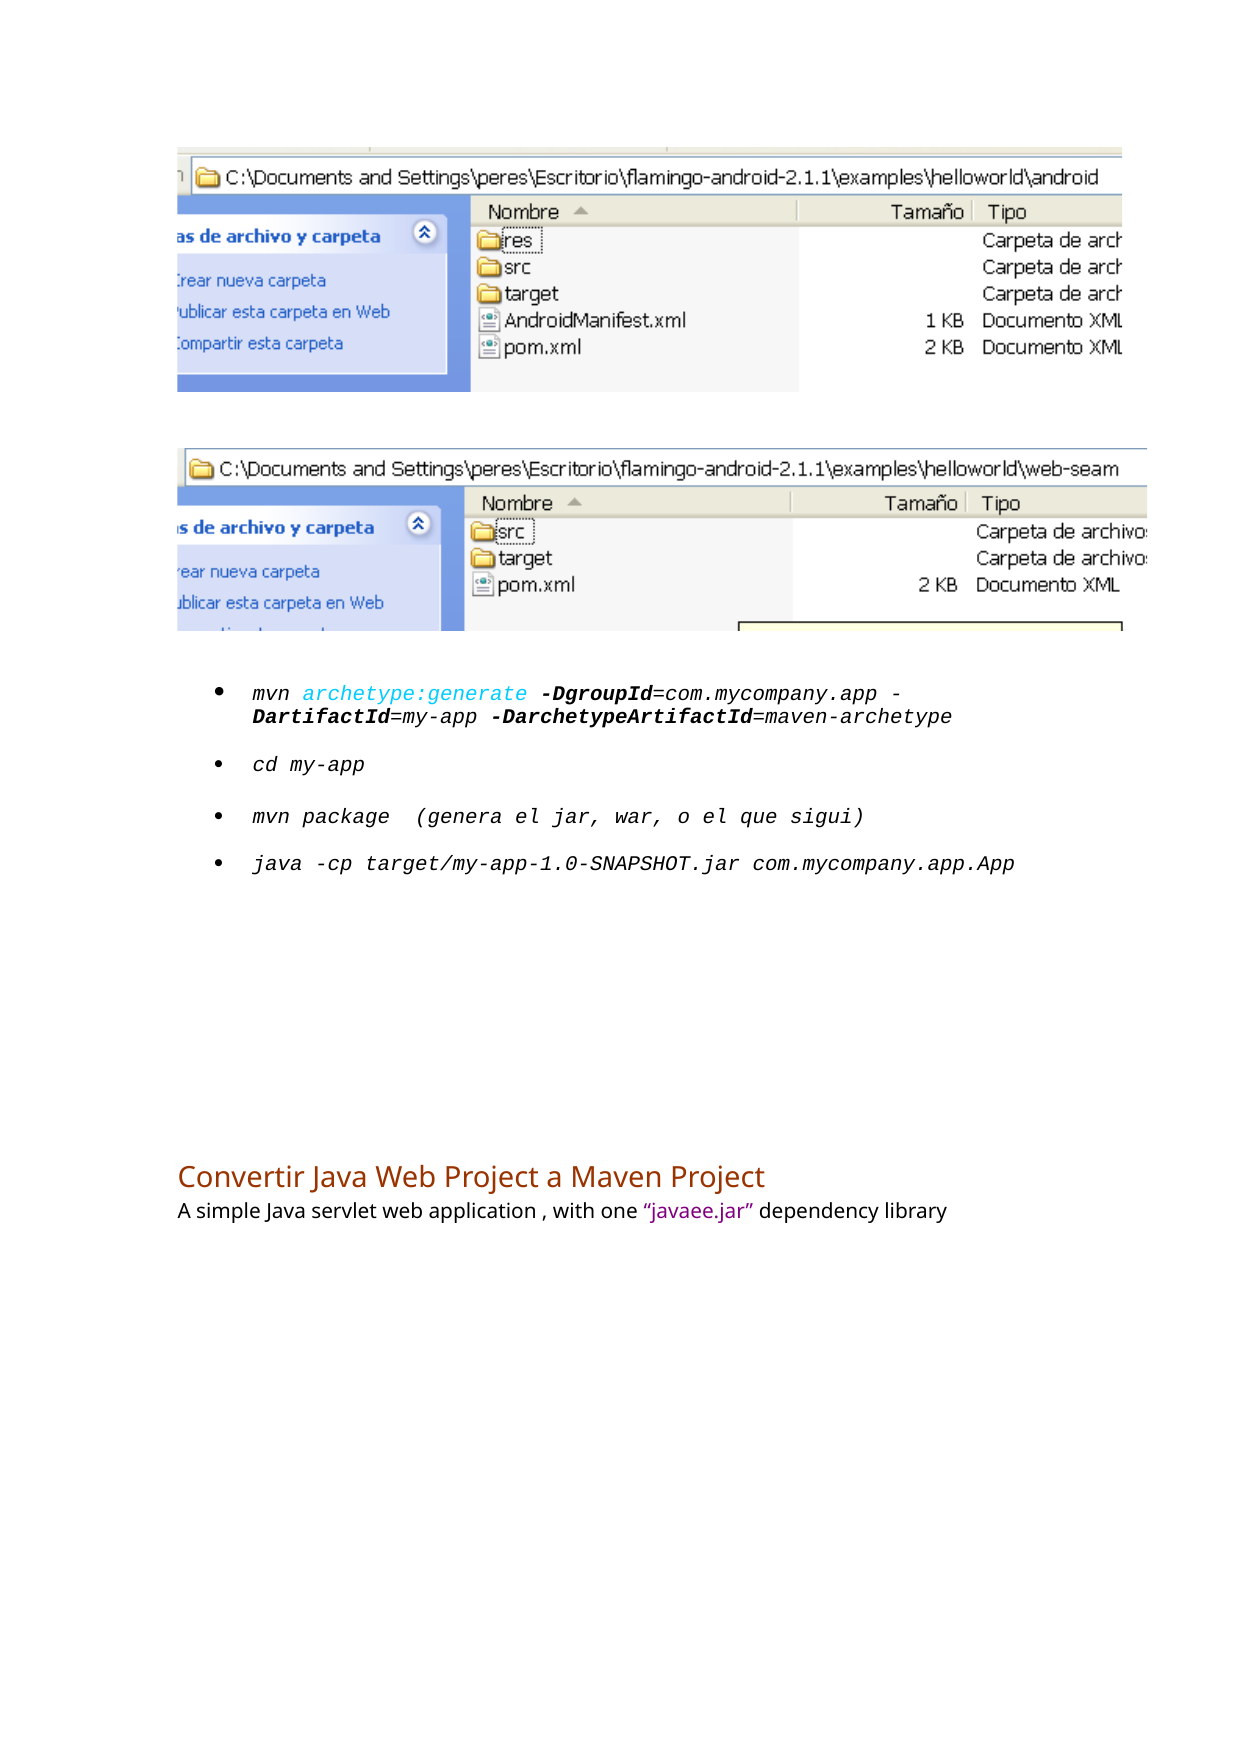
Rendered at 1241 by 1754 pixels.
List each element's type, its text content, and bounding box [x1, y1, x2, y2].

list mvn package (genera el jar, war, o el que sigui) [215, 806, 1063, 829]
picture [177, 448, 1148, 631]
text A simple Java servlet web application , with one “javaee.jar” dependency library [177, 1196, 1063, 1224]
text Convertir Java Web Project a Maven Project [177, 1156, 1063, 1196]
list java -cp target/my-app-1.0-SNAPSHOT.jar com.mycompany.app.App [215, 853, 1063, 877]
picture [177, 147, 1123, 392]
list cd my-app [215, 753, 1063, 777]
list mvn archetype:generate -DgroupId=com.mycompany.app -DartifactId=my-app -DarchetypeArtifactId=maven-archetype [215, 683, 1063, 730]
